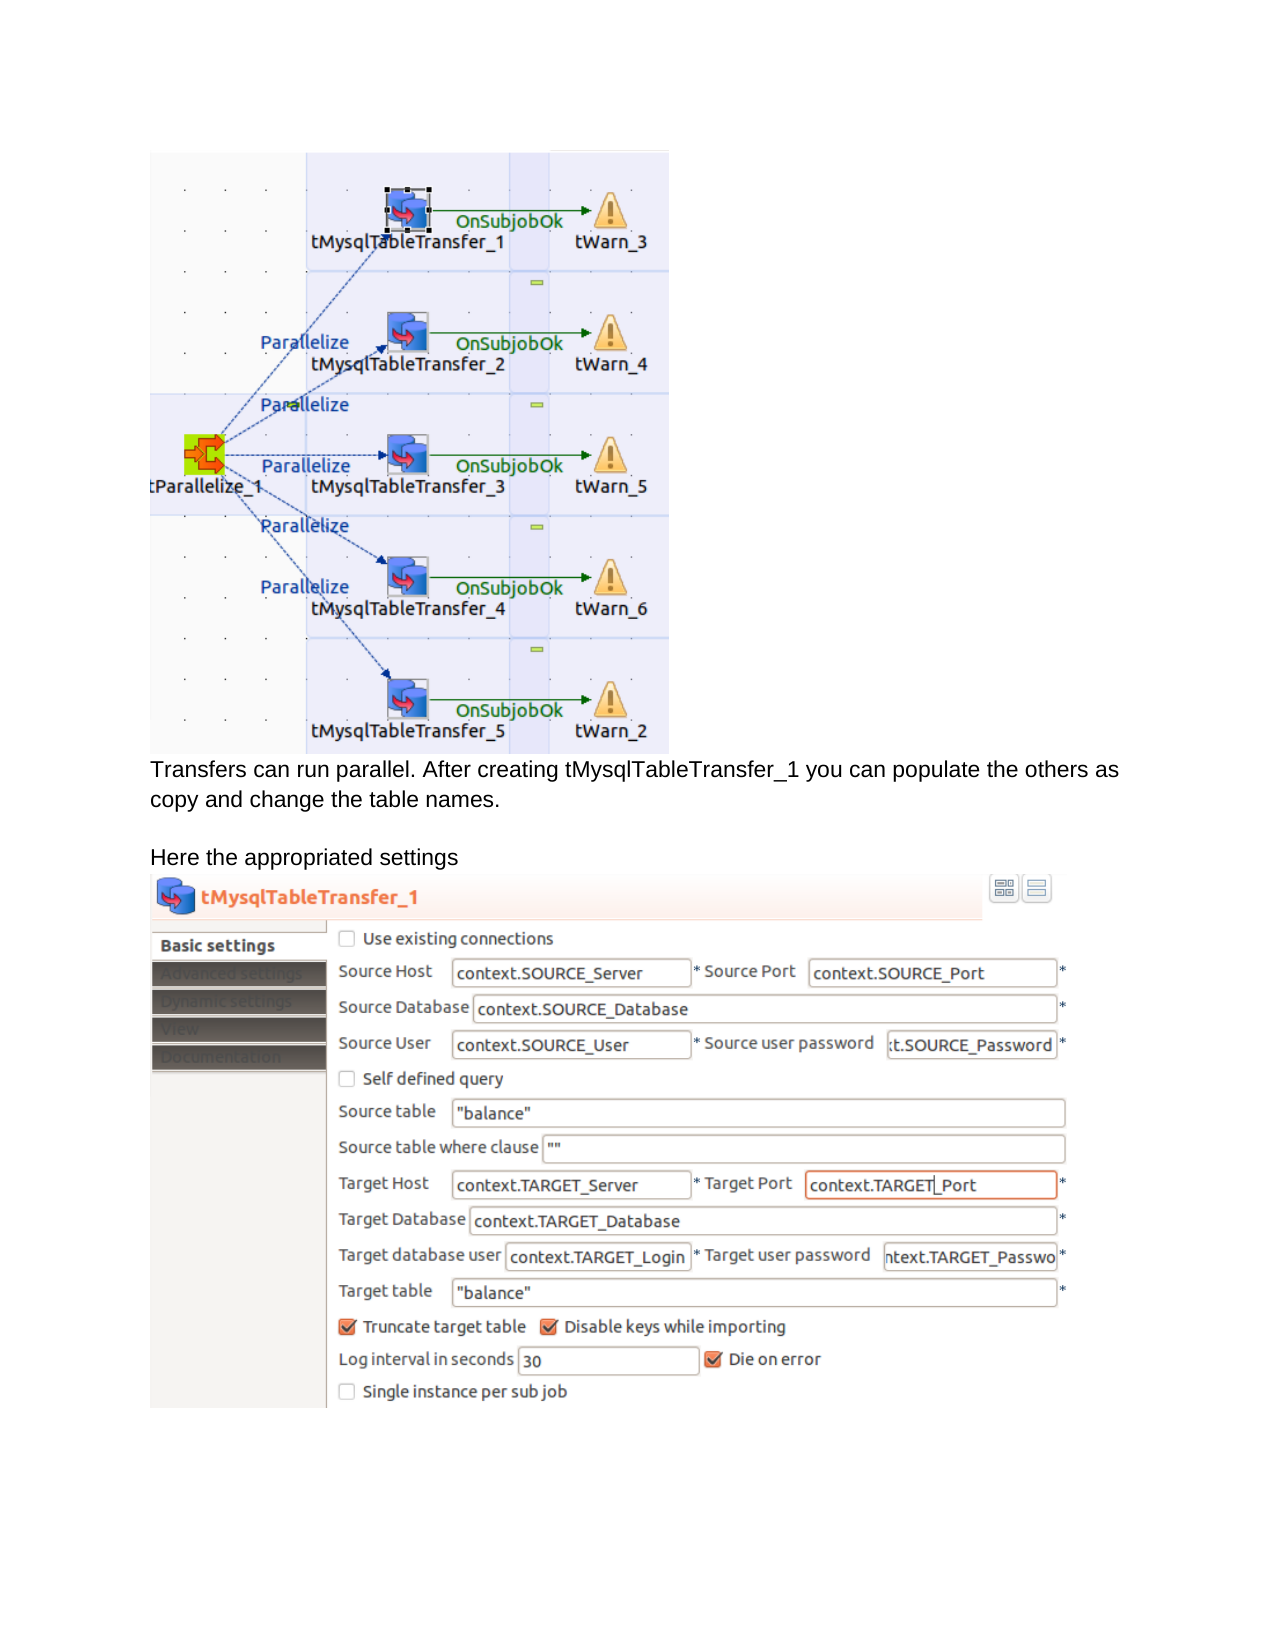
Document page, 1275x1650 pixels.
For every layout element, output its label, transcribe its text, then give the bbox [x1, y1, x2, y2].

text Here the appropriated settings [150, 845, 1125, 871]
text Transfers can run parallel. After creating tMysqlTableTransfer_1 you can populate the others as copy and change the table names. [150, 757, 1125, 812]
picture [150, 150, 669, 754]
picture [150, 874, 1068, 1408]
